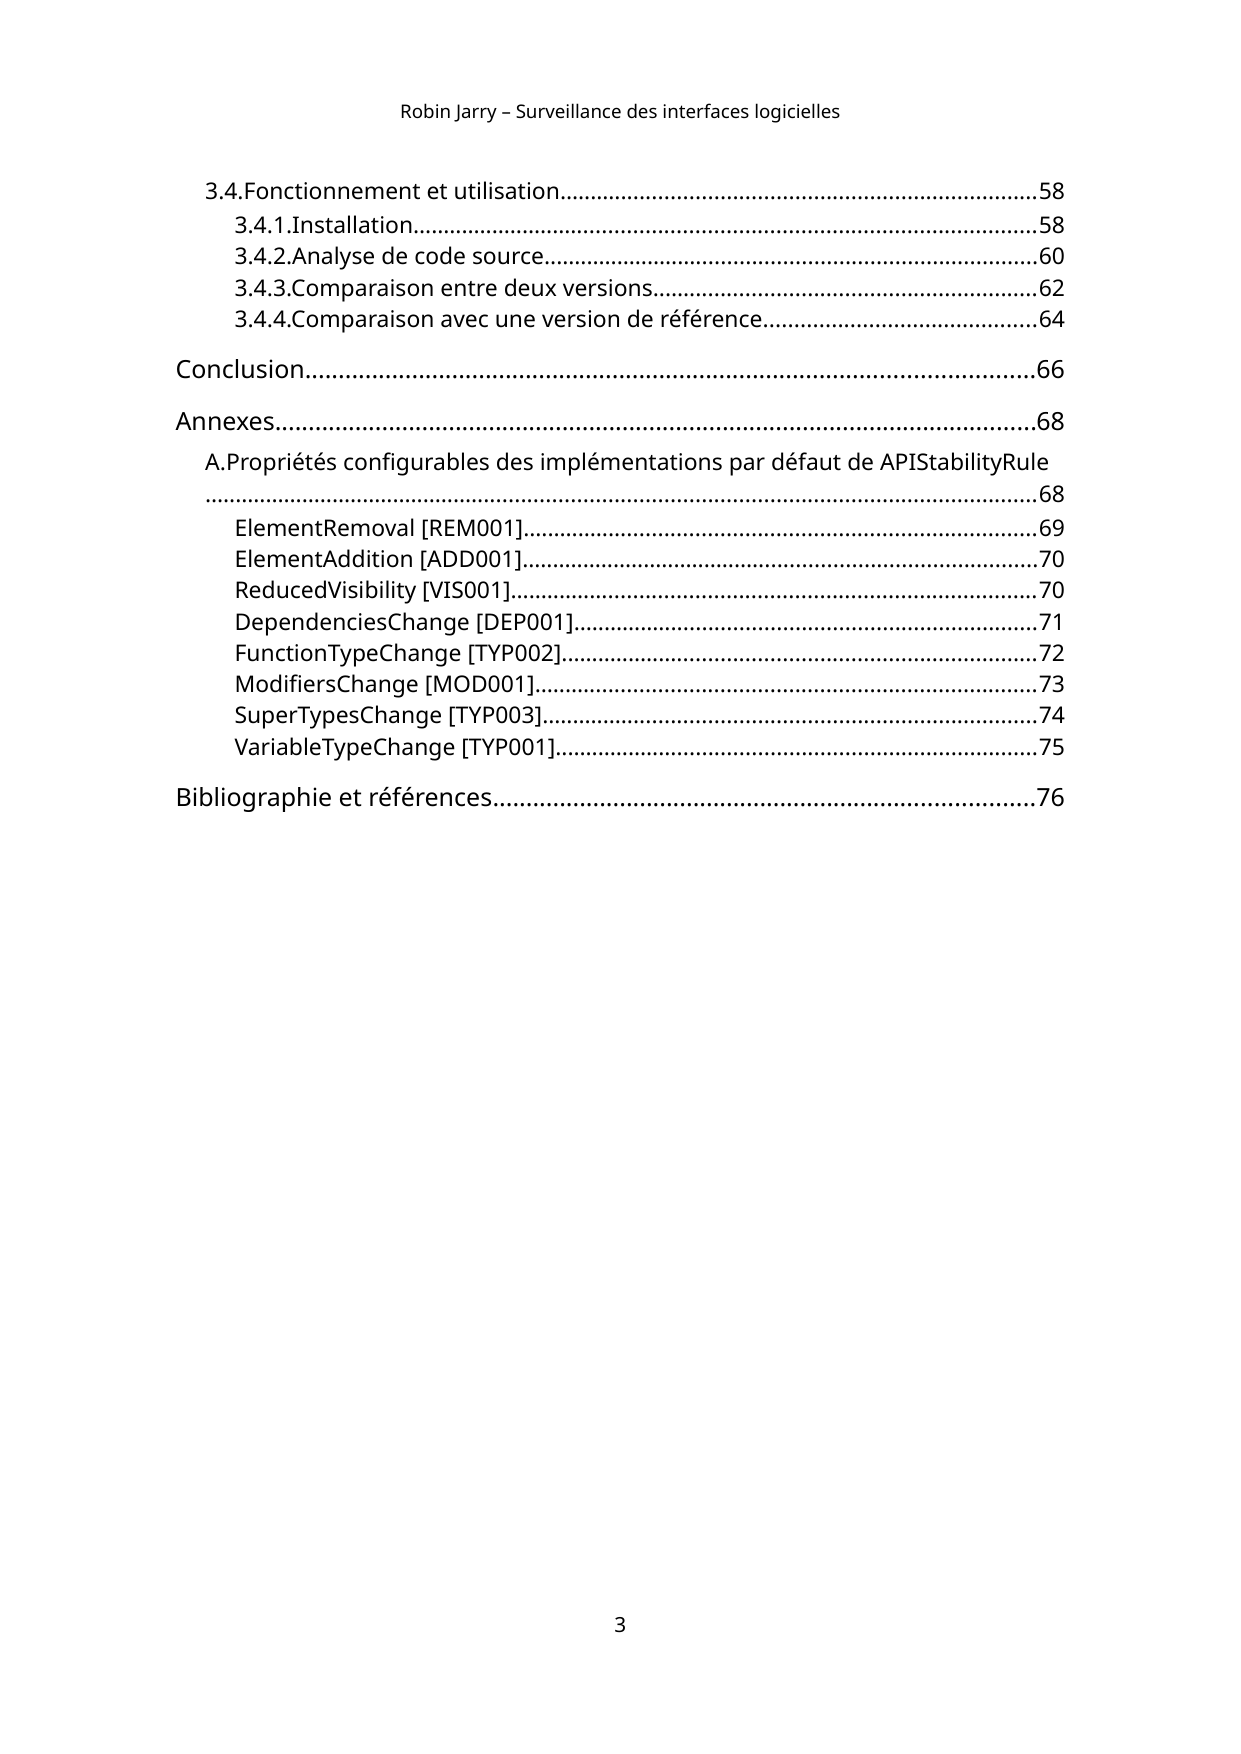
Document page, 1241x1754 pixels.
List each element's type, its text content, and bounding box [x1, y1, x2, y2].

text FunctionTypeChange [TYP002] 72 [234, 637, 1065, 668]
text Annexes 68 [175, 403, 1065, 437]
text A.Propriétés configurables des implémentations par défaut de APIStabilityRule 68 [205, 446, 1065, 509]
text ElementAddition [ADD001] 70 [234, 543, 1065, 574]
text 3.4.2.Analyse de code source 60 [234, 240, 1065, 271]
text VariableTypeChange [TYP001] 75 [234, 731, 1065, 762]
text 3.4.Fonctionnement et utilisation 58 [205, 175, 1065, 206]
text ModifiersChange [MOD001] 73 [234, 668, 1065, 699]
text 3.4.3.Comparaison entre deux versions 62 [234, 271, 1065, 303]
text SuperTypesChange [TYP003] 74 [234, 699, 1065, 731]
text ElementRemoval [REM001] 69 [234, 512, 1065, 543]
text DependenciesChange [DEP001] 71 [234, 606, 1065, 637]
text 3.4.1.Installation 58 [234, 209, 1065, 240]
text ReducedVisibility [VIS001] 70 [234, 574, 1065, 606]
text Bibliographie et références 76 [175, 779, 1065, 813]
text Conclusion 66 [175, 352, 1065, 386]
text 3.4.4.Comparaison avec une version de référence 64 [234, 303, 1065, 334]
